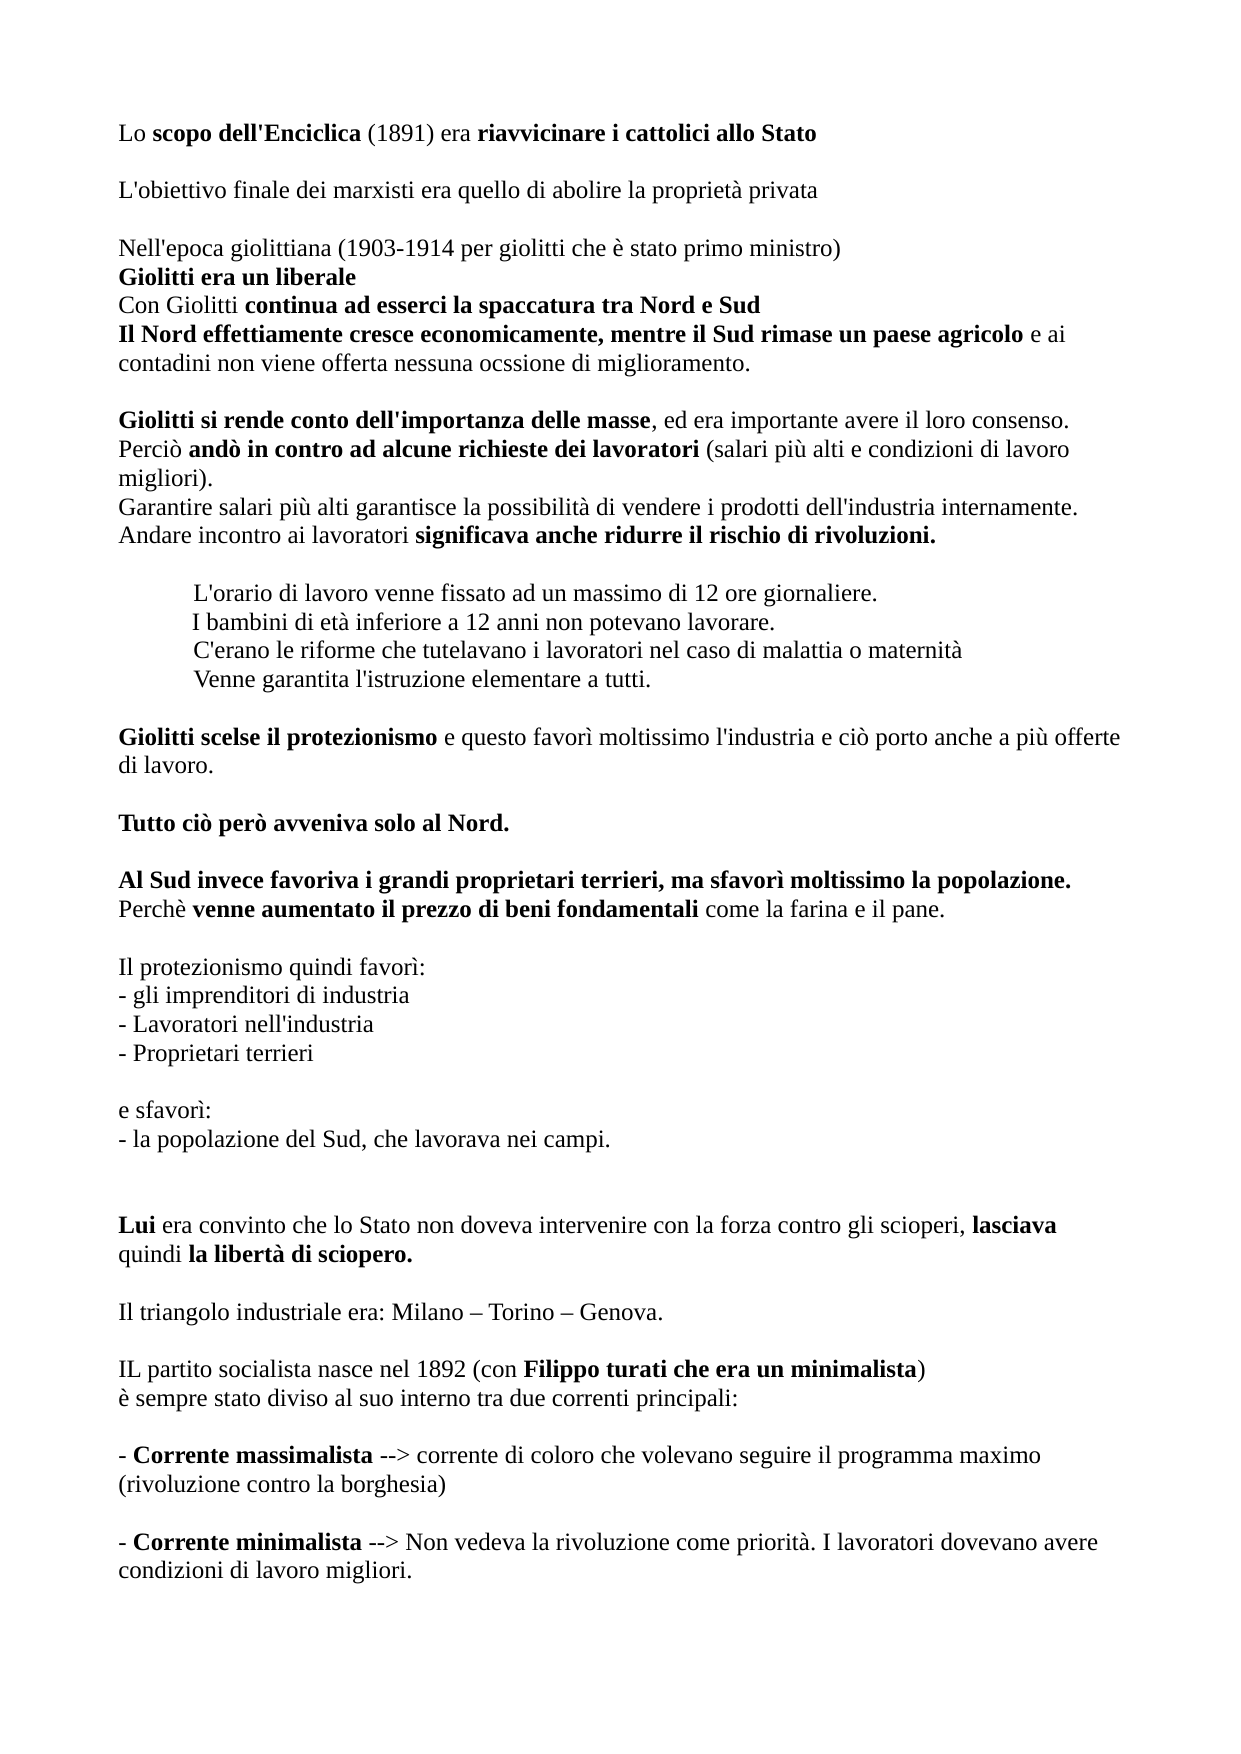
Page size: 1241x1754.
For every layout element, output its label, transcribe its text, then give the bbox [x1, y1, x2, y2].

text IL partito socialista nasce nel 1892 (con Filippo turati che era un minimalista) [118, 1354, 1122, 1383]
text I bambini di età inferiore a 12 anni non potevano lavorare. [118, 607, 1122, 636]
text - la popolazione del Sud, che lavorava nei campi. [118, 1124, 1122, 1153]
text - gli imprenditori di industria [118, 981, 1122, 1009]
text Giolitti era un liberale [118, 262, 1122, 291]
list Venne garantita l'istruzione elementare a tutti. [156, 664, 1122, 693]
text è sempre stato diviso al suo interno tra due correnti principali: [118, 1383, 1122, 1412]
text Il triangolo industriale era: Milano – Torino – Genova. [118, 1297, 1122, 1326]
text - Proprietari terrieri [118, 1038, 1122, 1067]
list L'orario di lavoro venne fissato ad un massimo di 12 ore giornaliere. [156, 578, 1122, 607]
text Con Giolitti continua ad esserci la spaccatura tra Nord e Sud [118, 291, 1122, 319]
text Giolitti si rende conto dell'importanza delle masse, ed era importante avere il loro consenso. Perciò andò in contro ad alcune richieste dei lavoratori (salari più alti e condizioni di lavoro migliori). [118, 406, 1122, 492]
text - Lavoratori nell'industria [118, 1009, 1122, 1038]
text Al Sud invece favoriva i grandi proprietari terrieri, ma sfavorì moltissimo la popolazione. [118, 866, 1122, 894]
text Nell'epoca giolittiana (1903-1914 per giolitti che è stato primo ministro) [118, 233, 1122, 262]
text Andare incontro ai lavoratori significava anche ridurre il rischio di rivoluzioni. [118, 521, 1122, 549]
text Perchè venne aumentato il prezzo di beni fondamentali come la farina e il pane. [118, 894, 1122, 923]
list C'erano le riforme che tutelavano i lavoratori nel caso di malattia o maternità [156, 636, 1122, 664]
text Lo scopo dell'Enciclica (1891) era riavvicinare i cattolici allo Stato [118, 118, 1122, 147]
text Il protezionismo quindi favorì: [118, 952, 1122, 981]
text - Corrente massimalista --> corrente di coloro che volevano seguire il programma maximo (rivoluzione contro la borghesia) [118, 1441, 1122, 1498]
text e sfavorì: [118, 1096, 1122, 1124]
text Giolitti scelse il protezionismo e questo favorì moltissimo l'industria e ciò porto anche a più offerte di lavoro. [118, 722, 1122, 779]
text - Corrente minimalista --> Non vedeva la rivoluzione come priorità. I lavoratori dovevano avere condizioni di lavoro migliori. [118, 1527, 1122, 1584]
text Tutto ciò però avveniva solo al Nord. [118, 808, 1122, 837]
text L'obiettivo finale dei marxisti era quello di abolire la proprietà privata [118, 176, 1122, 204]
text Il Nord effettiamente cresce economicamente, mentre il Sud rimase un paese agricolo e ai contadini non viene offerta nessuna ocssione di miglioramento. [118, 319, 1122, 377]
text Garantire salari più alti garantisce la possibilità di vendere i prodotti dell'industria internamente. [118, 492, 1122, 521]
text Lui era convinto che lo Stato non doveva intervenire con la forza contro gli scioperi, lasciava quindi la libertà di sciopero. [118, 1211, 1122, 1268]
